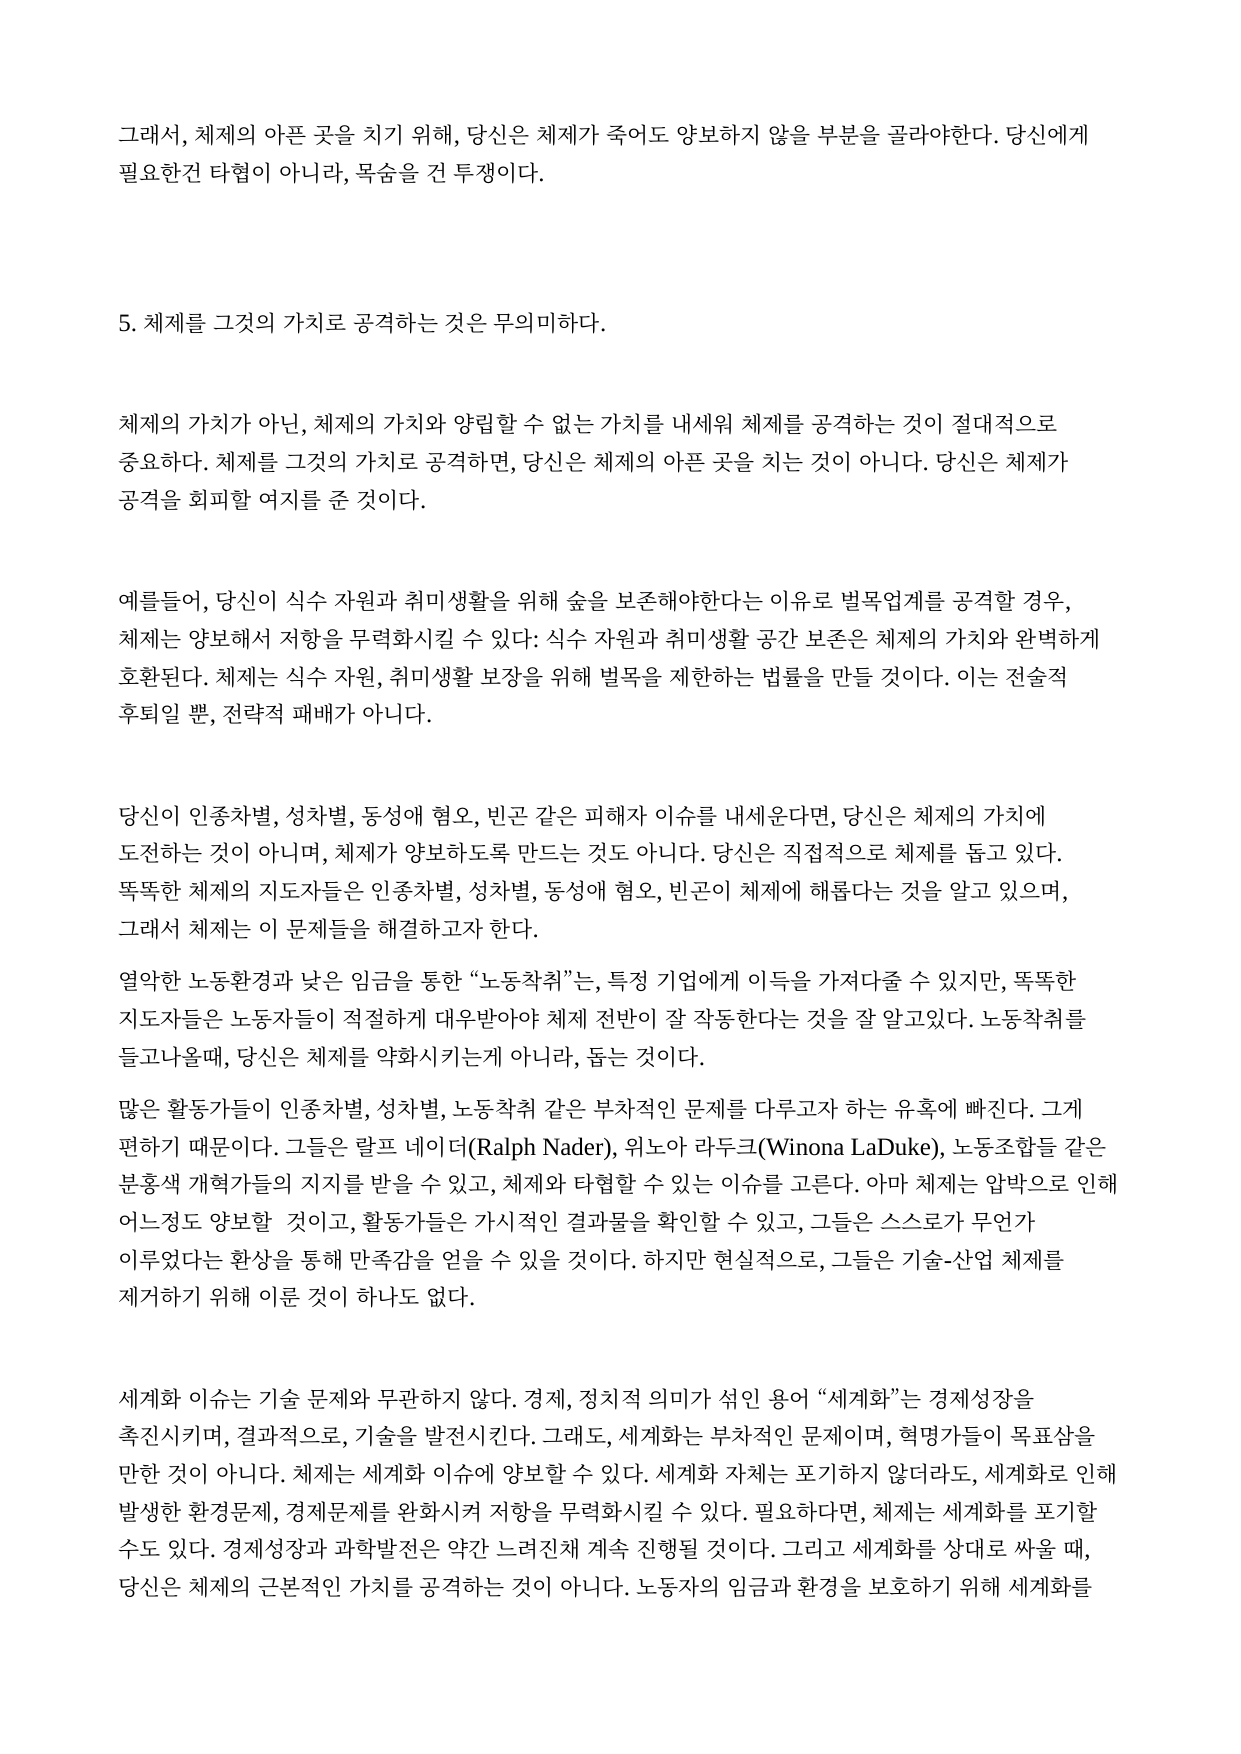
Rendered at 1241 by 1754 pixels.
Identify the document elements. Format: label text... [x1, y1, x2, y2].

text 그래서, 체제의 아픈 곳을 치기 위해, 당신은 체제가 죽어도 양보하지 않을 부분을 골라야한다. 당신에게 필요한건 타협이 아니라, 목숨을 건 투쟁이다. [118, 118, 1122, 187]
text 많은 활동가들이 인종차별, 성차별, 노동착취 같은 부차적인 문제를 다루고자 하는 유혹에 빠진다. 그게 편하기 때문이다. 그들은 랄프 네이더(Ralph Nader), 위노아 라두크(Winona LaDuke), 노동조합들 같은 분홍색 개혁가들의 지지를 받을 수 있고, 체제와 타협할 수 있는 이슈를 고른다. 아마 체제는 압박으로 인해 어느정도 양보할 것이고, 활동가들은 가시적인 결과물을 확인할 수 있고, 그들은 스스로가 무언가 이루었다는 환상을 통해 만족감을 얻을 수 있을 것이다. 하지만 현실적으로, 그들은 기술-산업 체제를 제거하기 위해 이룬 것이 하나도 없다. [118, 1092, 1122, 1312]
text 체제의 가치가 아닌, 체제의 가치와 양립할 수 없는 가치를 내세워 체제를 공격하는 것이 절대적으로 중요하다. 체제를 그것의 가치로 공격하면, 당신은 체제의 아픈 곳을 치는 것이 아니다. 당신은 체제가 공격을 회피할 여지를 준 것이다. [118, 408, 1122, 514]
text 열악한 노동환경과 낮은 임금을 통한 “노동착취”는, 특정 기업에게 이득을 가져다줄 수 있지만, 똑똑한 지도자들은 노동자들이 적절하게 대우받아야 체제 전반이 잘 작동한다는 것을 잘 알고있다. 노동착취를 들고나올때, 당신은 체제를 약화시키는게 아니라, 돕는 것이다. [118, 964, 1122, 1071]
text 5. 체제를 그것의 가치로 공격하는 것은 무의미하다. [118, 306, 1122, 338]
text 당신이 인종차별, 성차별, 동성애 혐오, 빈곤 같은 피해자 이슈를 내세운다면, 당신은 체제의 가치에 도전하는 것이 아니며, 체제가 양보하도록 만드는 것도 아니다. 당신은 직접적으로 체제를 돕고 있다. 똑똑한 체제의 지도자들은 인종차별, 성차별, 동성애 혐오, 빈곤이 체제에 해롭다는 것을 알고 있으며, 그래서 체제는 이 문제들을 해결하고자 한다. [118, 799, 1122, 943]
text 세계화 이슈는 기술 문제와 무관하지 않다. 경제, 정치적 의미가 섞인 용어 “세계화”는 경제성장을 촉진시키며, 결과적으로, 기술을 발전시킨다. 그래도, 세계화는 부차적인 문제이며, 혁명가들이 목표삼을 만한 것이 아니다. 체제는 세계화 이슈에 양보할 수 있다. 세계화 자체는 포기하지 않더라도, 세계화로 인해 발생한 환경문제, 경제문제를 완화시켜 저항을 무력화시킬 수 있다. 필요하다면, 체제는 세계화를 포기할 수도 있다. 경제성장과 과학발전은 약간 느려진채 계속 진행될 것이다. 그리고 세계화를 상대로 싸울 때, 당신은 체제의 근본적인 가치를 공격하는 것이 아니다. 노동자의 임금과 환경을 보호하기 위해 세계화를 [118, 1382, 1122, 1602]
text 예를들어, 당신이 식수 자원과 취미생활을 위해 숲을 보존해야한다는 이유로 벌목업계를 공격할 경우, 체제는 양보해서 저항을 무력화시킬 수 있다: 식수 자원과 취미생활 공간 보존은 체제의 가치와 완벽하게 호환된다. 체제는 식수 자원, 취미생활 보장을 위해 벌목을 제한하는 법률을 만들 것이다. 이는 전술적 후퇴일 뿐, 전략적 패배가 아니다. [118, 584, 1122, 729]
